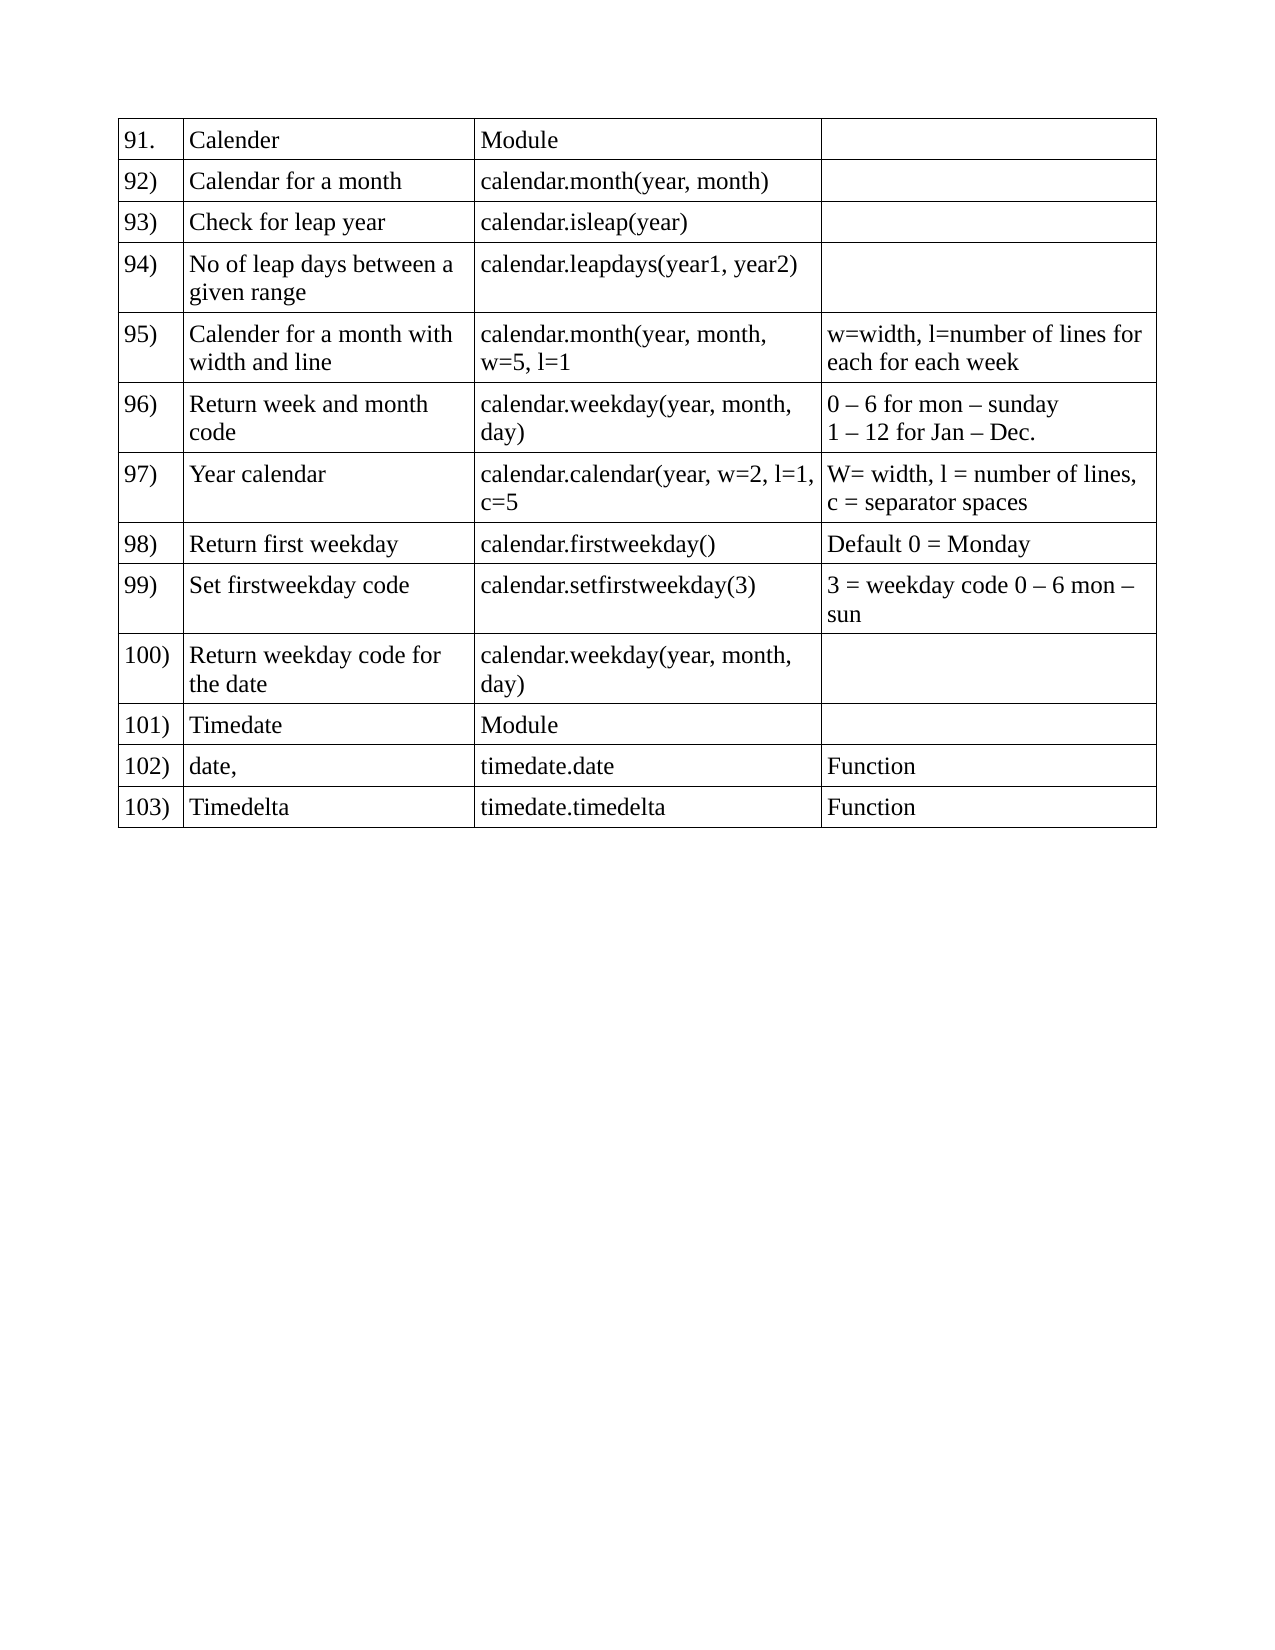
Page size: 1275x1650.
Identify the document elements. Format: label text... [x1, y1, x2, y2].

table_cell 100) [119, 634, 183, 703]
table_cell [822, 243, 1156, 312]
table_cell 94) [119, 243, 183, 312]
table_cell Return first weekday [184, 523, 474, 563]
table_cell No of leap days between a given range [184, 243, 474, 312]
table_cell 102) [119, 745, 183, 786]
table_cell W= width, l = number of lines, c = separator spaces [822, 453, 1156, 522]
table_cell w=width, l=number of lines for each for each week [822, 313, 1156, 382]
table_cell Function [822, 745, 1156, 786]
table_cell 99) [119, 564, 183, 633]
table_cell Set firstweekday code [184, 564, 474, 633]
table_cell Calendar for a month [184, 160, 474, 201]
table_cell Module [475, 119, 821, 159]
table_cell Return weekday code for the date [184, 634, 474, 703]
table_cell timedate.date [475, 745, 821, 786]
table_cell Module [475, 704, 821, 744]
table_cell Year calendar [184, 453, 474, 522]
table_cell calendar.weekday(year, month, day) [475, 634, 821, 703]
table_cell [822, 634, 1156, 703]
table_cell Calender [184, 119, 474, 159]
table_cell 91. [119, 119, 183, 159]
table_cell 98) [119, 523, 183, 563]
table_cell calendar.weekday(year, month, day) [475, 383, 821, 452]
table_cell 97) [119, 453, 183, 522]
table_cell 101) [119, 704, 183, 744]
table_cell [822, 160, 1156, 201]
table_cell Timedelta [184, 787, 474, 827]
table_cell Check for leap year [184, 202, 474, 242]
table_cell calendar.firstweekday() [475, 523, 821, 563]
table_cell 95) [119, 313, 183, 382]
table_cell Calender for a month with width and line [184, 313, 474, 382]
table_cell 0 – 6 for mon – sunday 1 – 12 for Jan – Dec. [822, 383, 1156, 452]
table_cell calendar.month(year, month) [475, 160, 821, 201]
table_cell 93) [119, 202, 183, 242]
table_cell 103) [119, 787, 183, 827]
table_cell Timedate [184, 704, 474, 744]
table_cell 3 = weekday code 0 – 6 mon – sun [822, 564, 1156, 633]
table_cell Function [822, 787, 1156, 827]
table_cell timedate.timedelta [475, 787, 821, 827]
table_cell calendar.month(year, month, w=5, l=1 [475, 313, 821, 382]
table_cell calendar.calendar(year, w=2, l=1, c=5 [475, 453, 821, 522]
table_cell 96) [119, 383, 183, 452]
table_cell Return week and month code [184, 383, 474, 452]
table_cell [822, 119, 1156, 159]
table_cell [822, 704, 1156, 744]
table_cell calendar.isleap(year) [475, 202, 821, 242]
table_cell calendar.setfirstweekday(3) [475, 564, 821, 633]
table_cell 92) [119, 160, 183, 201]
table_cell date, [184, 745, 474, 786]
table_cell Default 0 = Monday [822, 523, 1156, 563]
table_cell calendar.leapdays(year1, year2) [475, 243, 821, 312]
table_cell [822, 202, 1156, 242]
